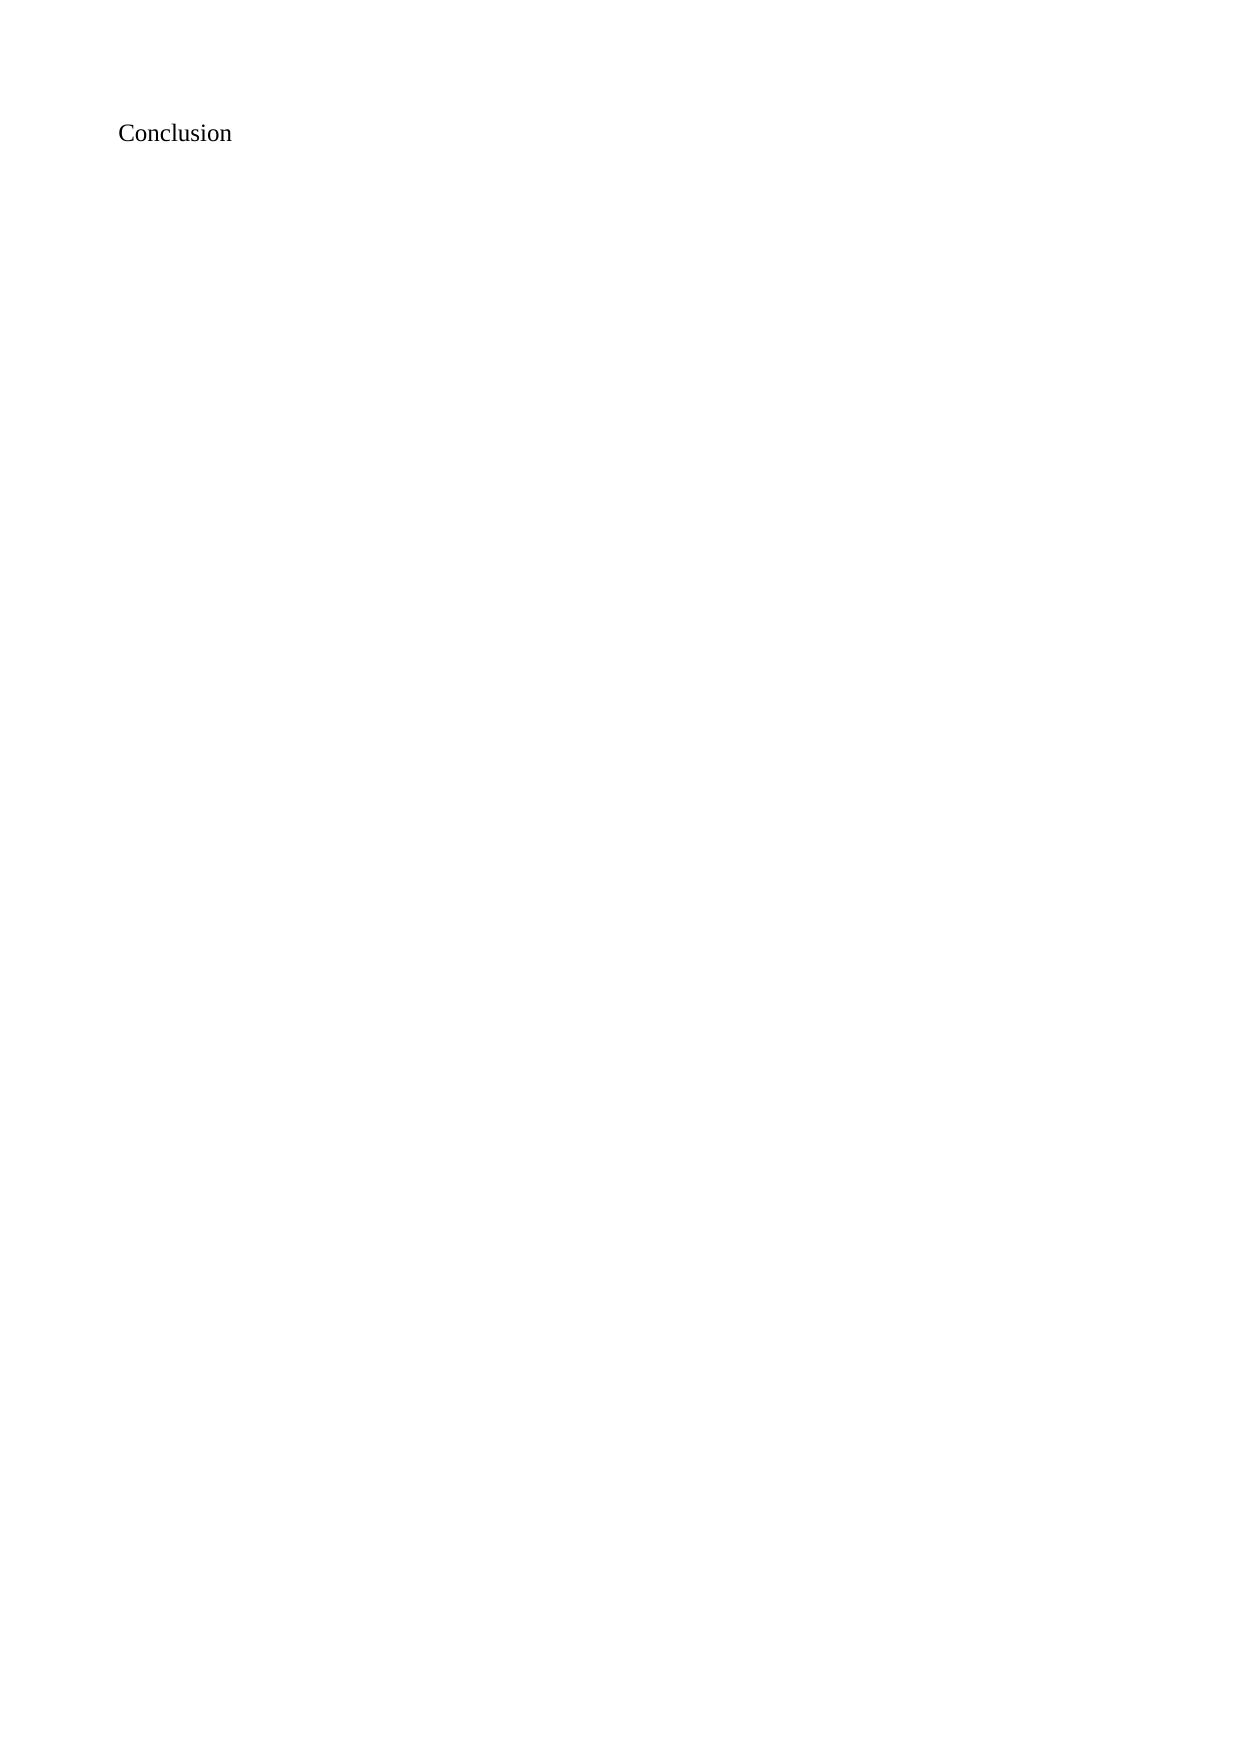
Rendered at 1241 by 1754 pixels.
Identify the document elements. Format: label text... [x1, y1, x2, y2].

text Conclusion [118, 118, 1122, 147]
